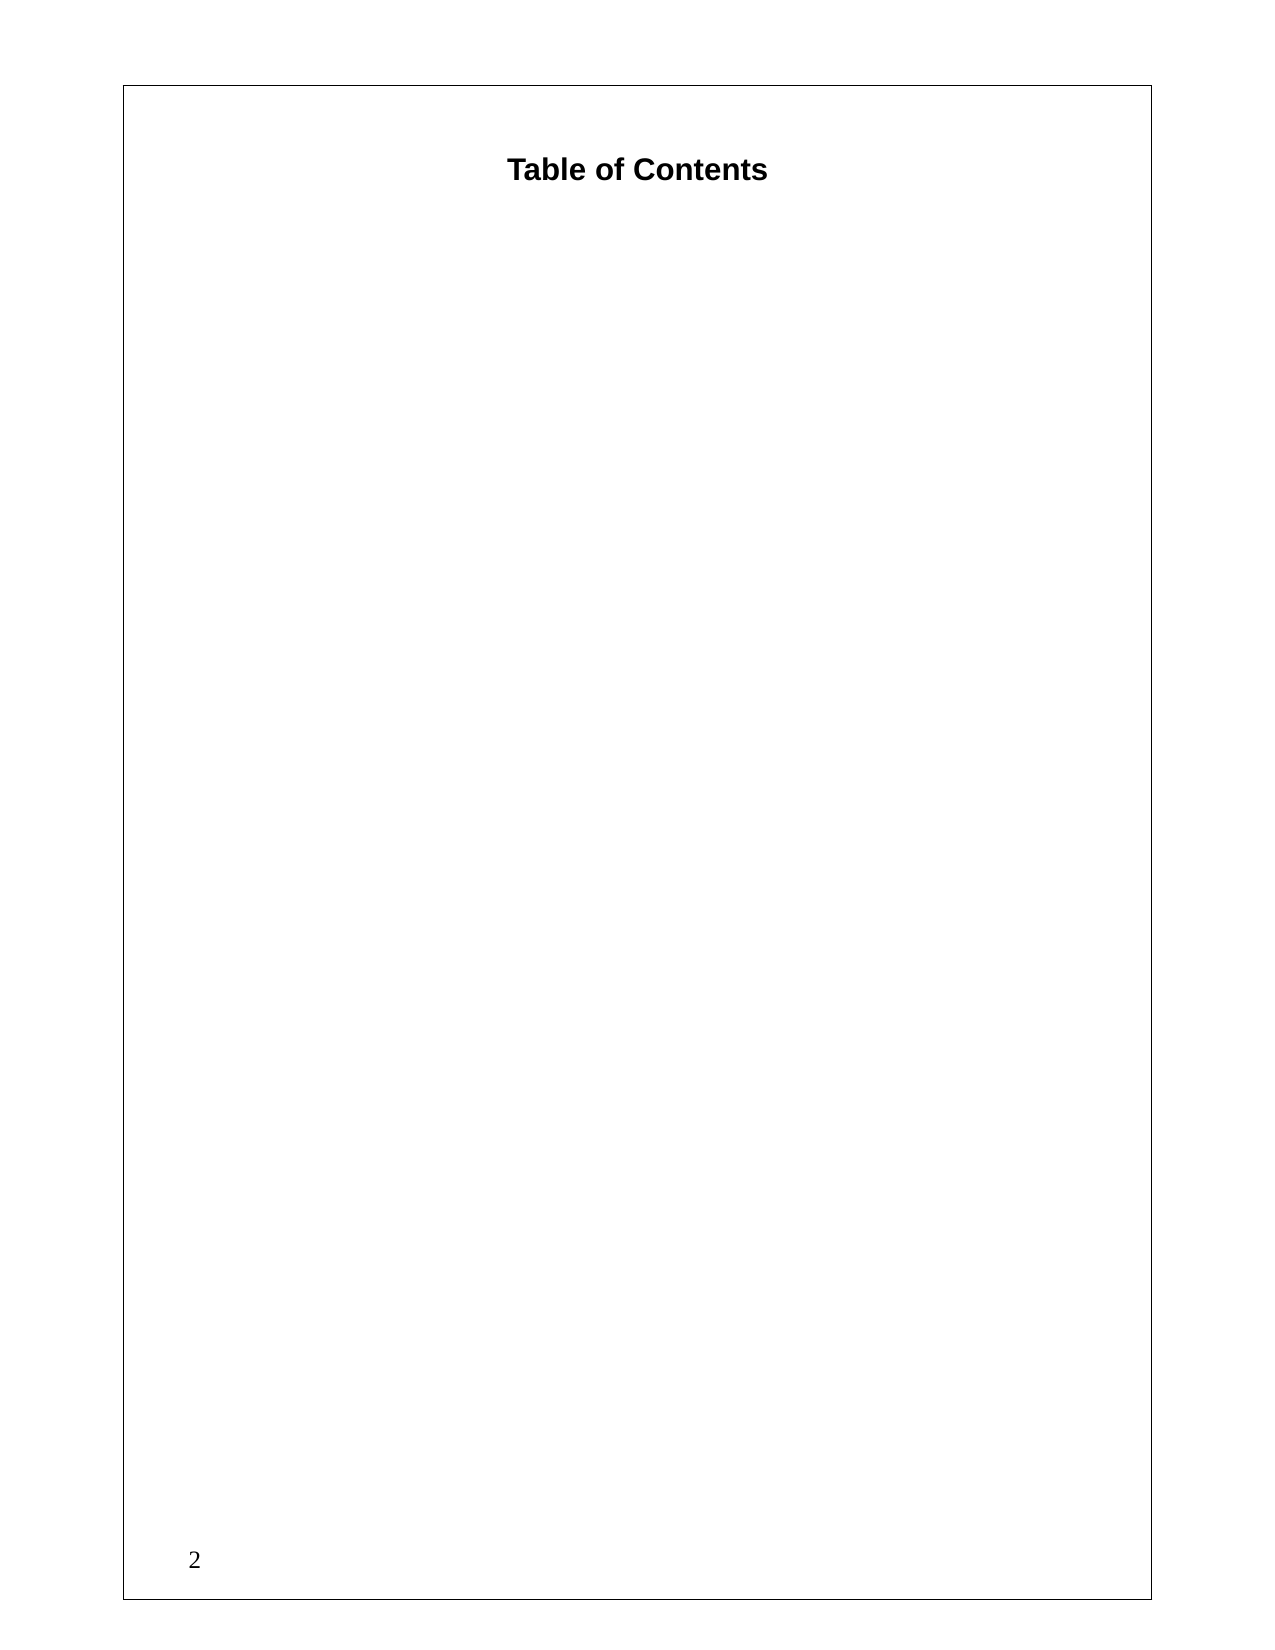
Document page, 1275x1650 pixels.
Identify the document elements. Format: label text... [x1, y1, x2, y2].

text Table of Contents [188, 151, 1087, 187]
